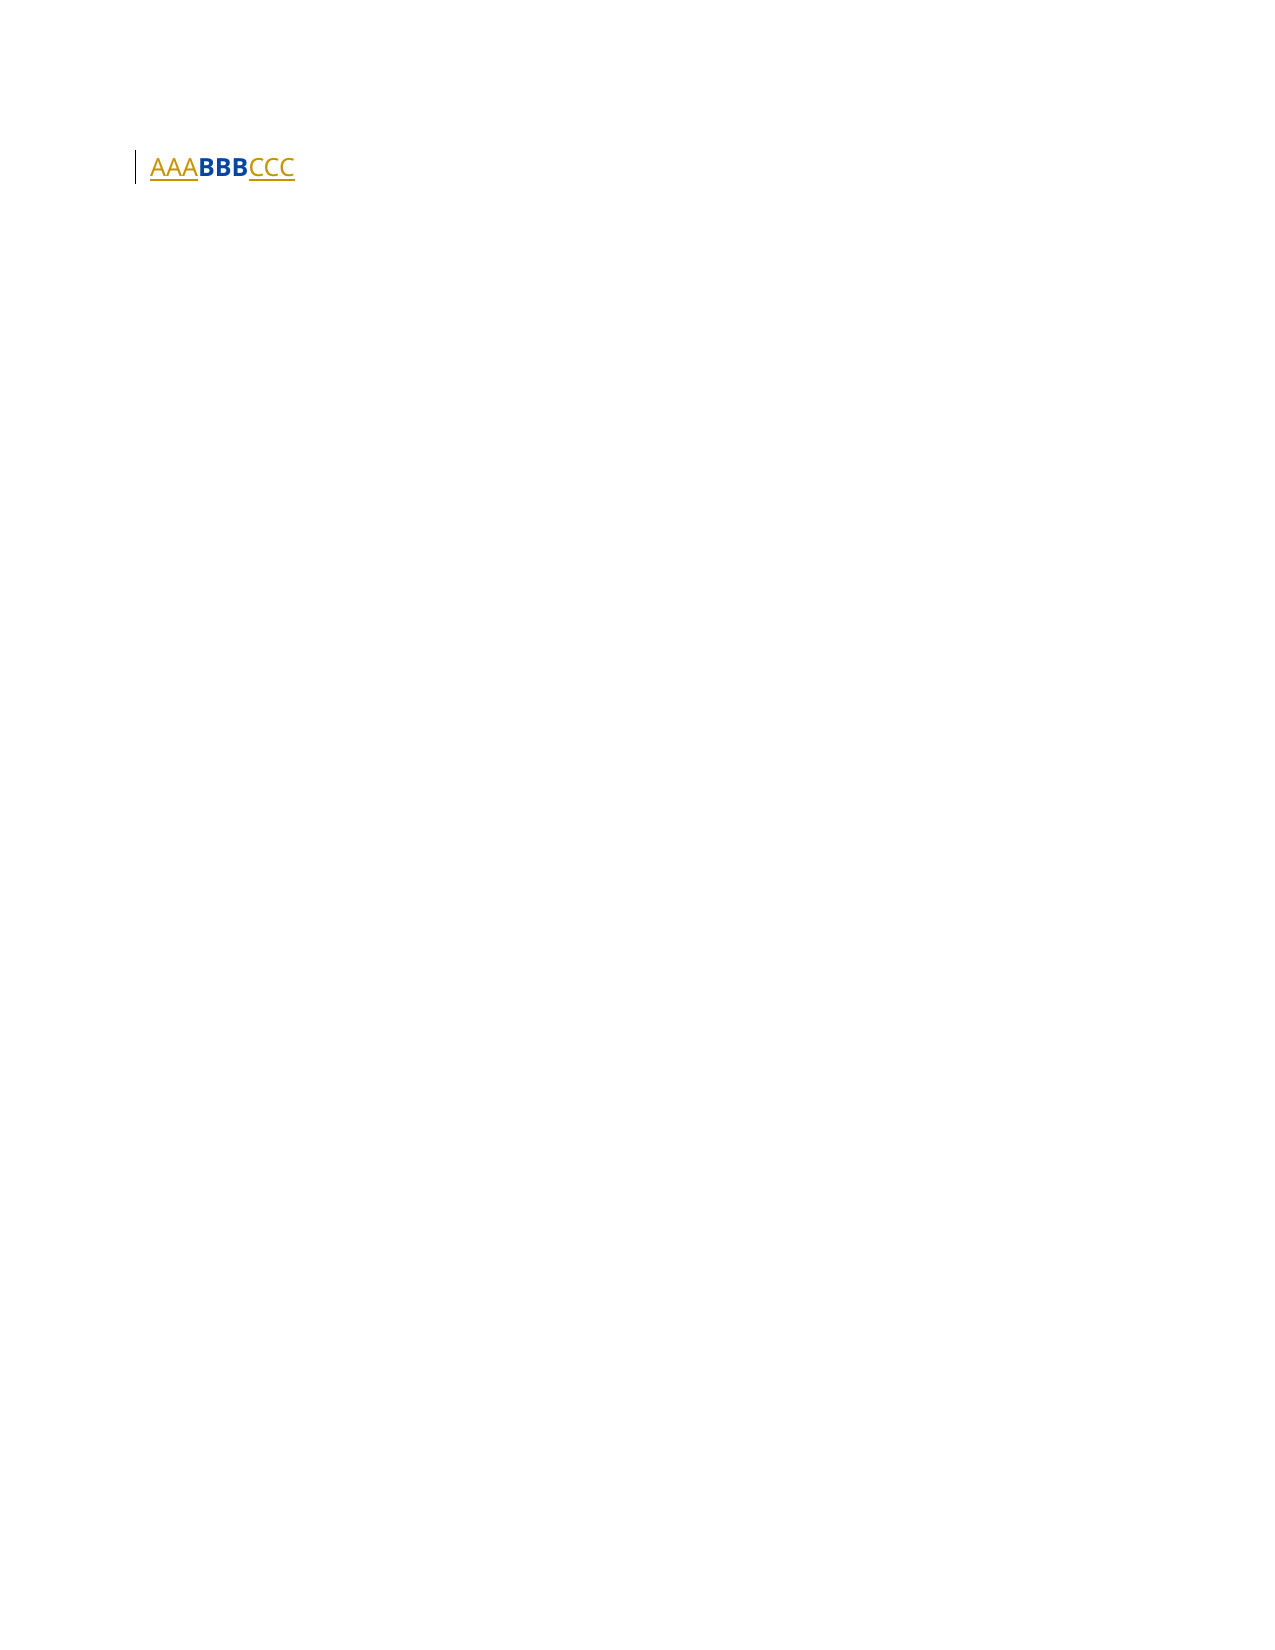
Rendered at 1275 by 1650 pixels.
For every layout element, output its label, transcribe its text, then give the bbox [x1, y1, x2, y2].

text AAABBBCCC [150, 150, 1125, 184]
